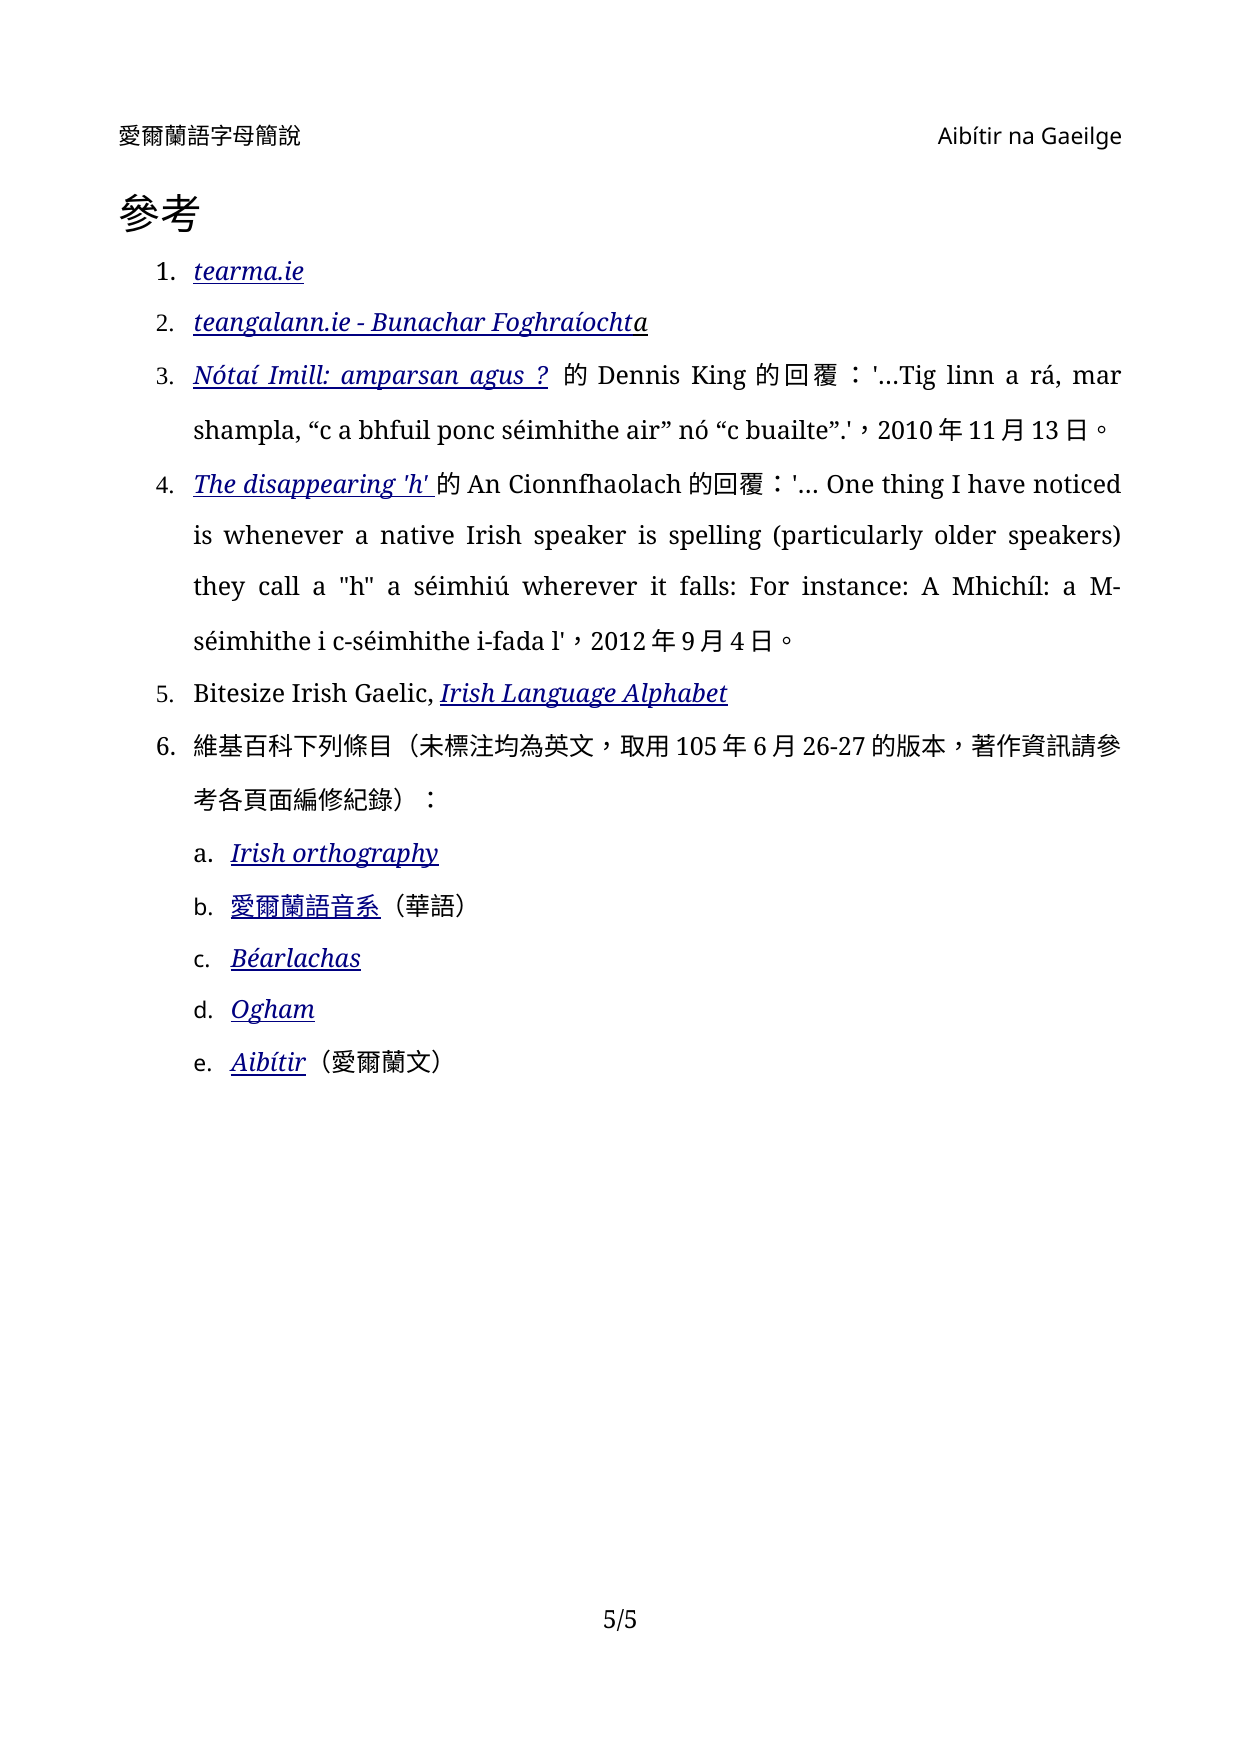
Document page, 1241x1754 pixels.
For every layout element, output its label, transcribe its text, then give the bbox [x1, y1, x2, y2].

list tearma.ie [156, 254, 1122, 288]
list Bitesize Irish Gaelic, Irish Language Alphabet [156, 675, 1122, 709]
list The disappearing 'h' 的An Cionnfhaolach的回覆：'… One thing I have noticed is whenever a native Irish speaker is spelling (particularly older speakers) they call a "h" a séimhiú wherever it falls: For instance: A Mhichíl: a M-séimhithe i c-séimhithe i-fada l'，2012年9月4日。 [156, 464, 1122, 657]
list 維基百科下列條目（未標注均為英文，取用105年6月26-27的版本，著作資訊請參考各頁面編修紀錄）： [156, 726, 1122, 817]
list Béarlachas [193, 941, 1122, 975]
subtitle 參考 [118, 181, 1122, 241]
list teangalann.ie - Bunachar Foghraíochta [156, 305, 1122, 339]
list Aibítir（愛爾蘭文） [193, 1043, 1122, 1079]
list 愛爾蘭語音系（華語） [193, 886, 1122, 922]
list Nótaí Imill: amparsan agus ? 的Dennis King的回覆：'…Tig linn a rá, mar shampla, “c a bhfuil ponc séimhithe air” nó “c buailte”.'，2010年11月13日。 [156, 356, 1122, 446]
list Irish orthography [193, 835, 1122, 869]
list Ogham [193, 992, 1122, 1026]
